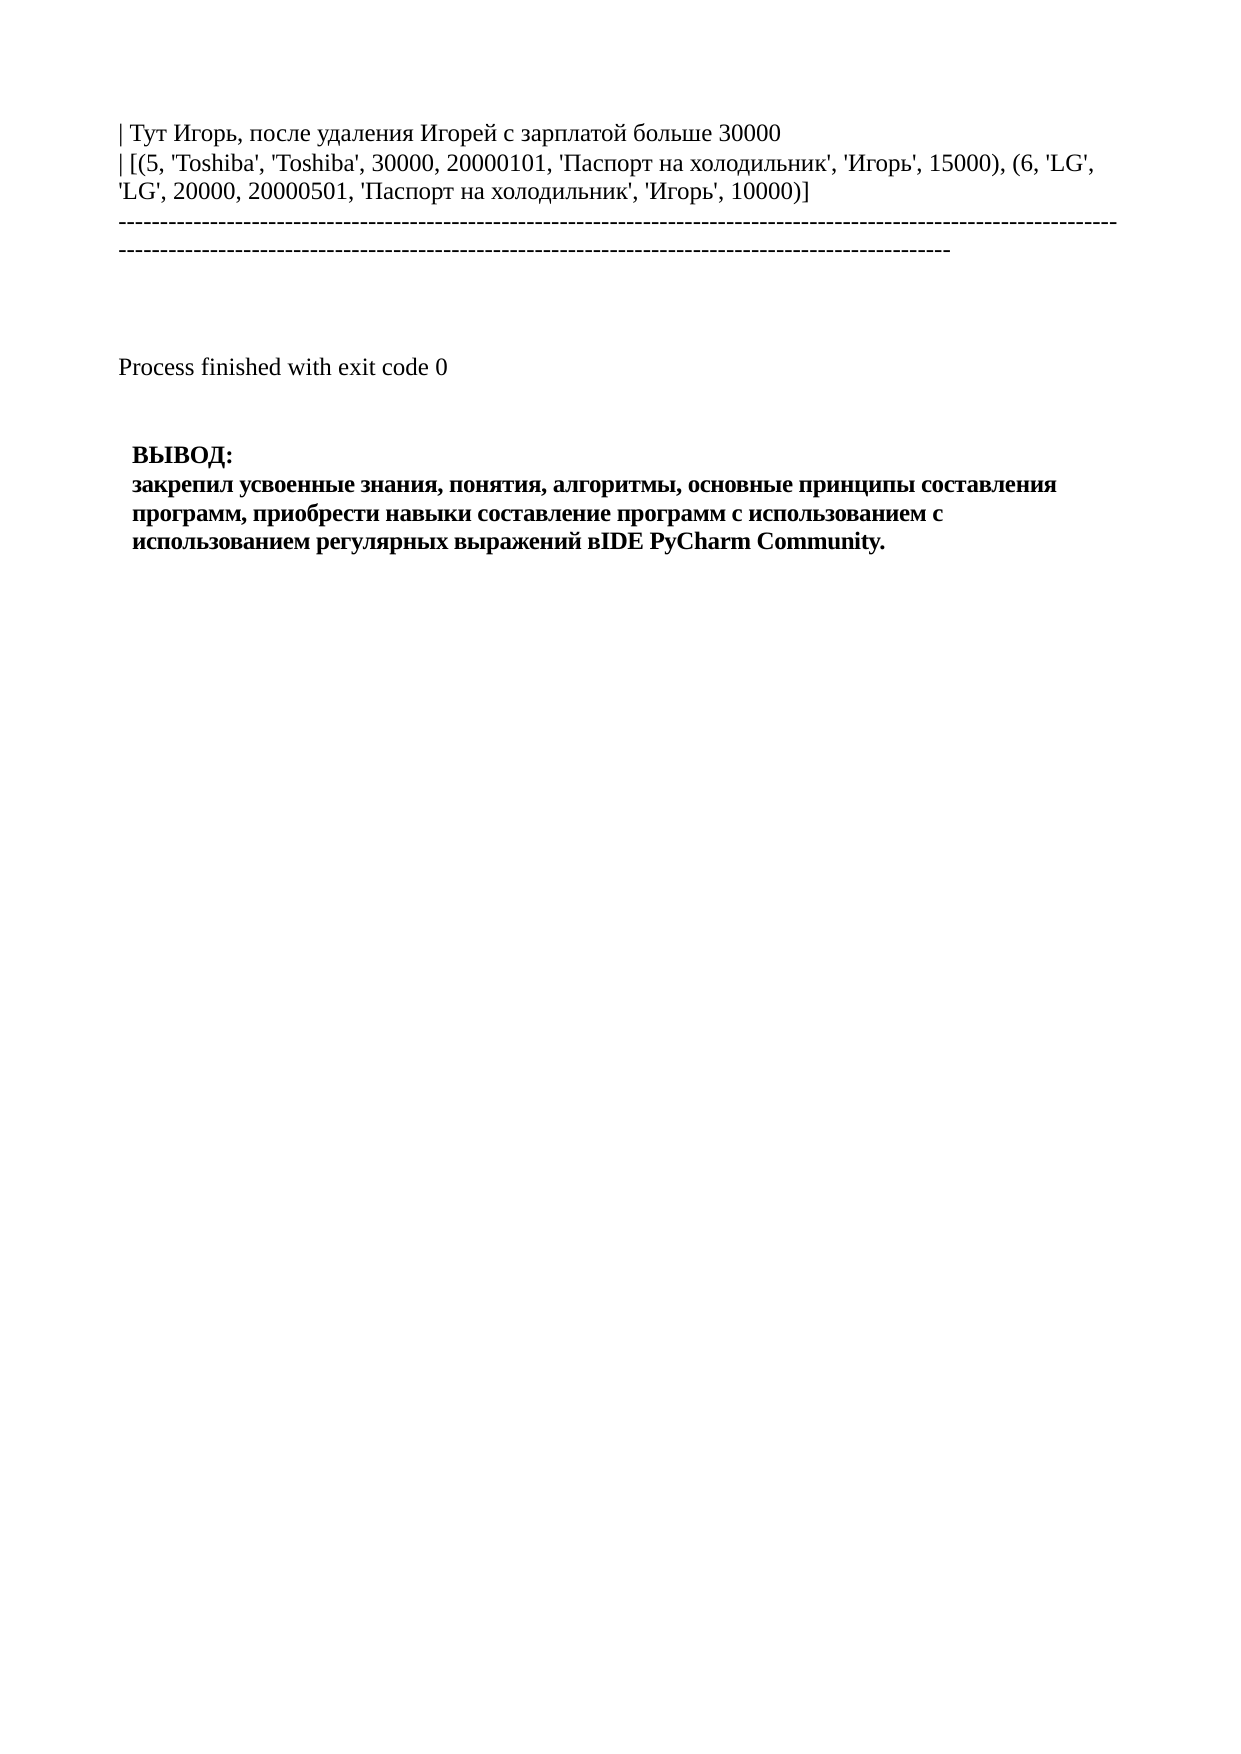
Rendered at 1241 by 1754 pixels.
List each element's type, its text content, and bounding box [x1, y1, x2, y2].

text ВЫВОД: [132, 440, 1122, 469]
text закрепил усвоенные знания, понятия, алгоритмы, основные принципы составления программ, приобрести навыки составление программ с использованием с использованием регулярных выражений вIDE PyCharm Community. [132, 469, 1122, 555]
text Process finished with exit code 0 [118, 352, 1122, 381]
text | [(5, 'Toshiba', 'Toshiba', 30000, 20000101, 'Паспорт на холодильник', 'Игорь', 15000), (6, 'LG', 'LG', 20000, 20000501, 'Паспорт на холодильник', 'Игорь', 10000)] [118, 148, 1122, 205]
text | Тут Игорь, после удаления Игорей с зарплатой больше 30000 [118, 118, 1122, 147]
text ---------------------------------------------------------------------------------------------------------------------------------------------------------------------------------------------------------------------------- [118, 206, 1122, 263]
